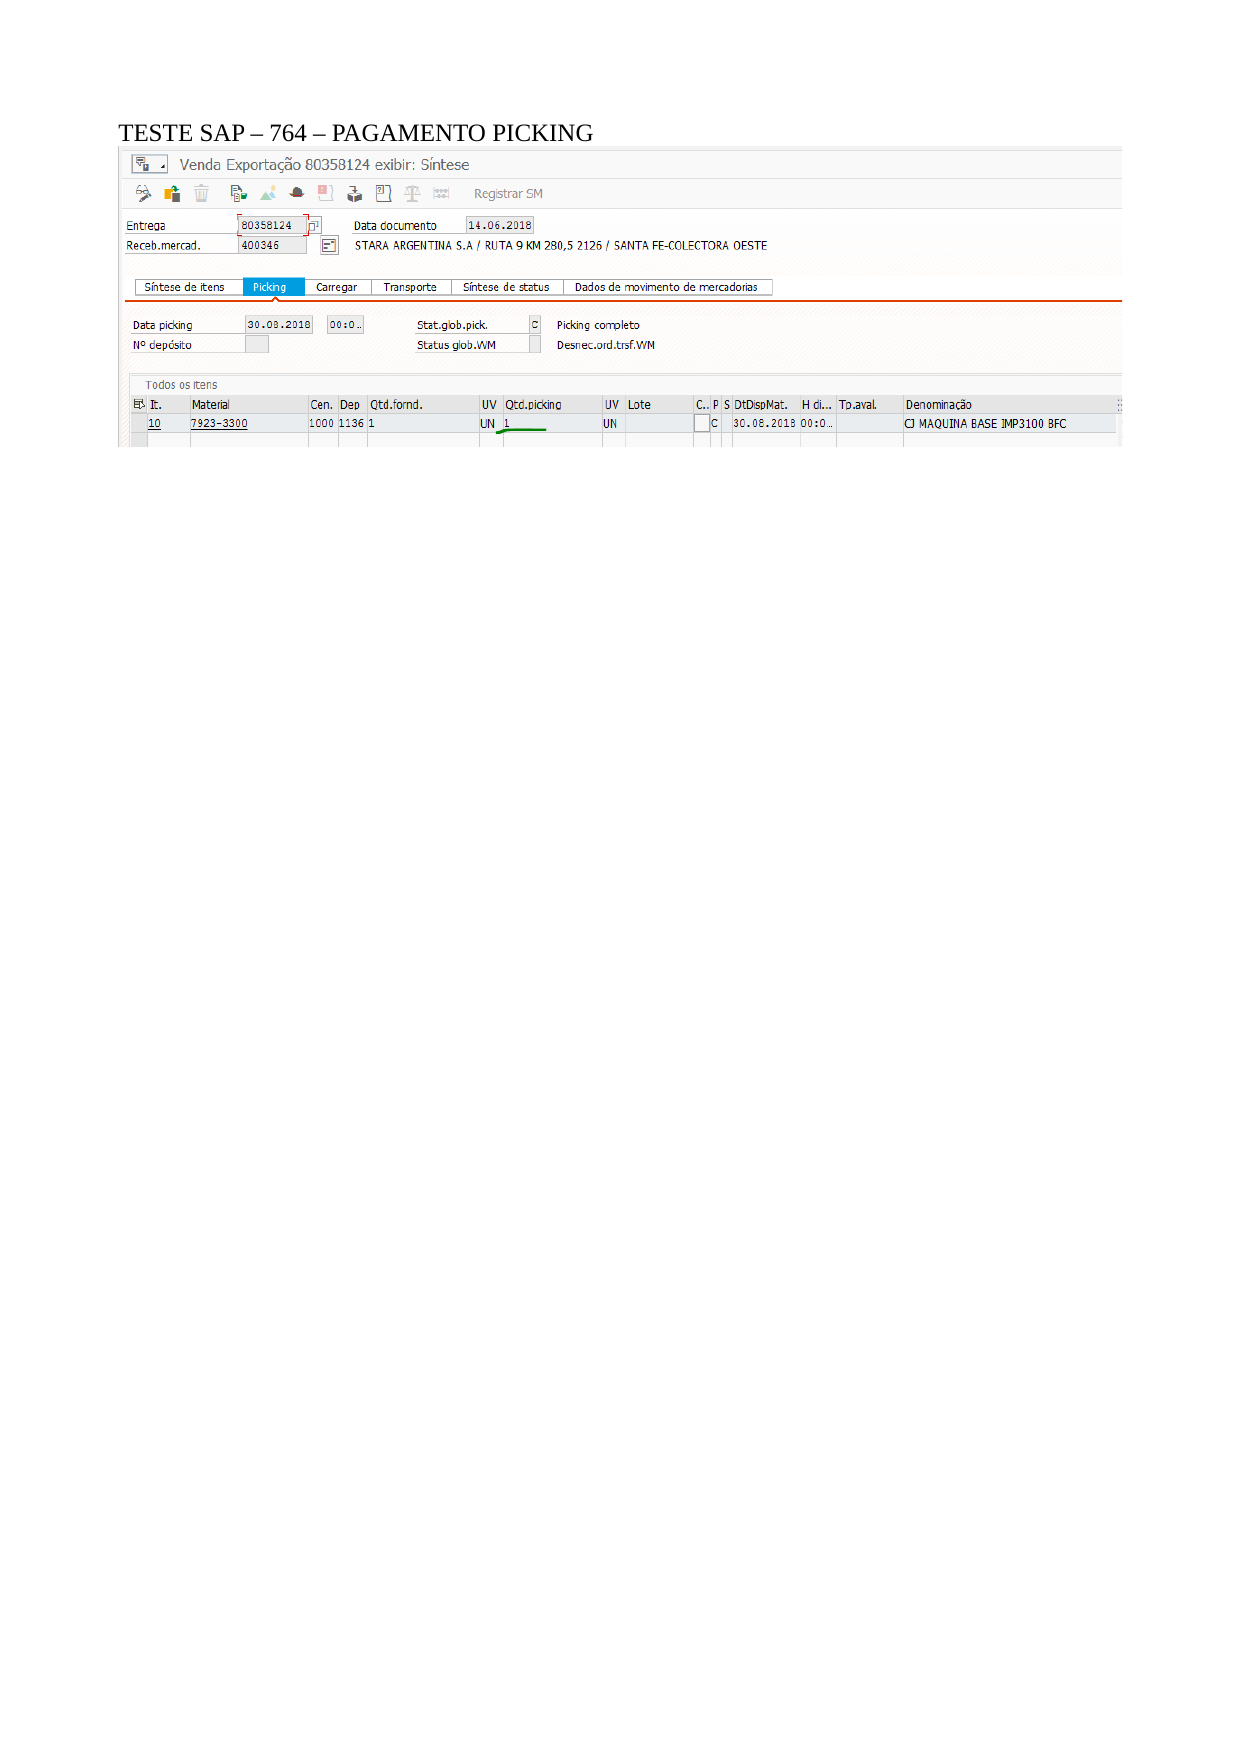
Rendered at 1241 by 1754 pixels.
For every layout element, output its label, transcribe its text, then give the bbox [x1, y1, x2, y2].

text TESTE SAP – 764 – PAGAMENTO PICKING [118, 118, 1122, 146]
picture [118, 146, 1123, 447]
